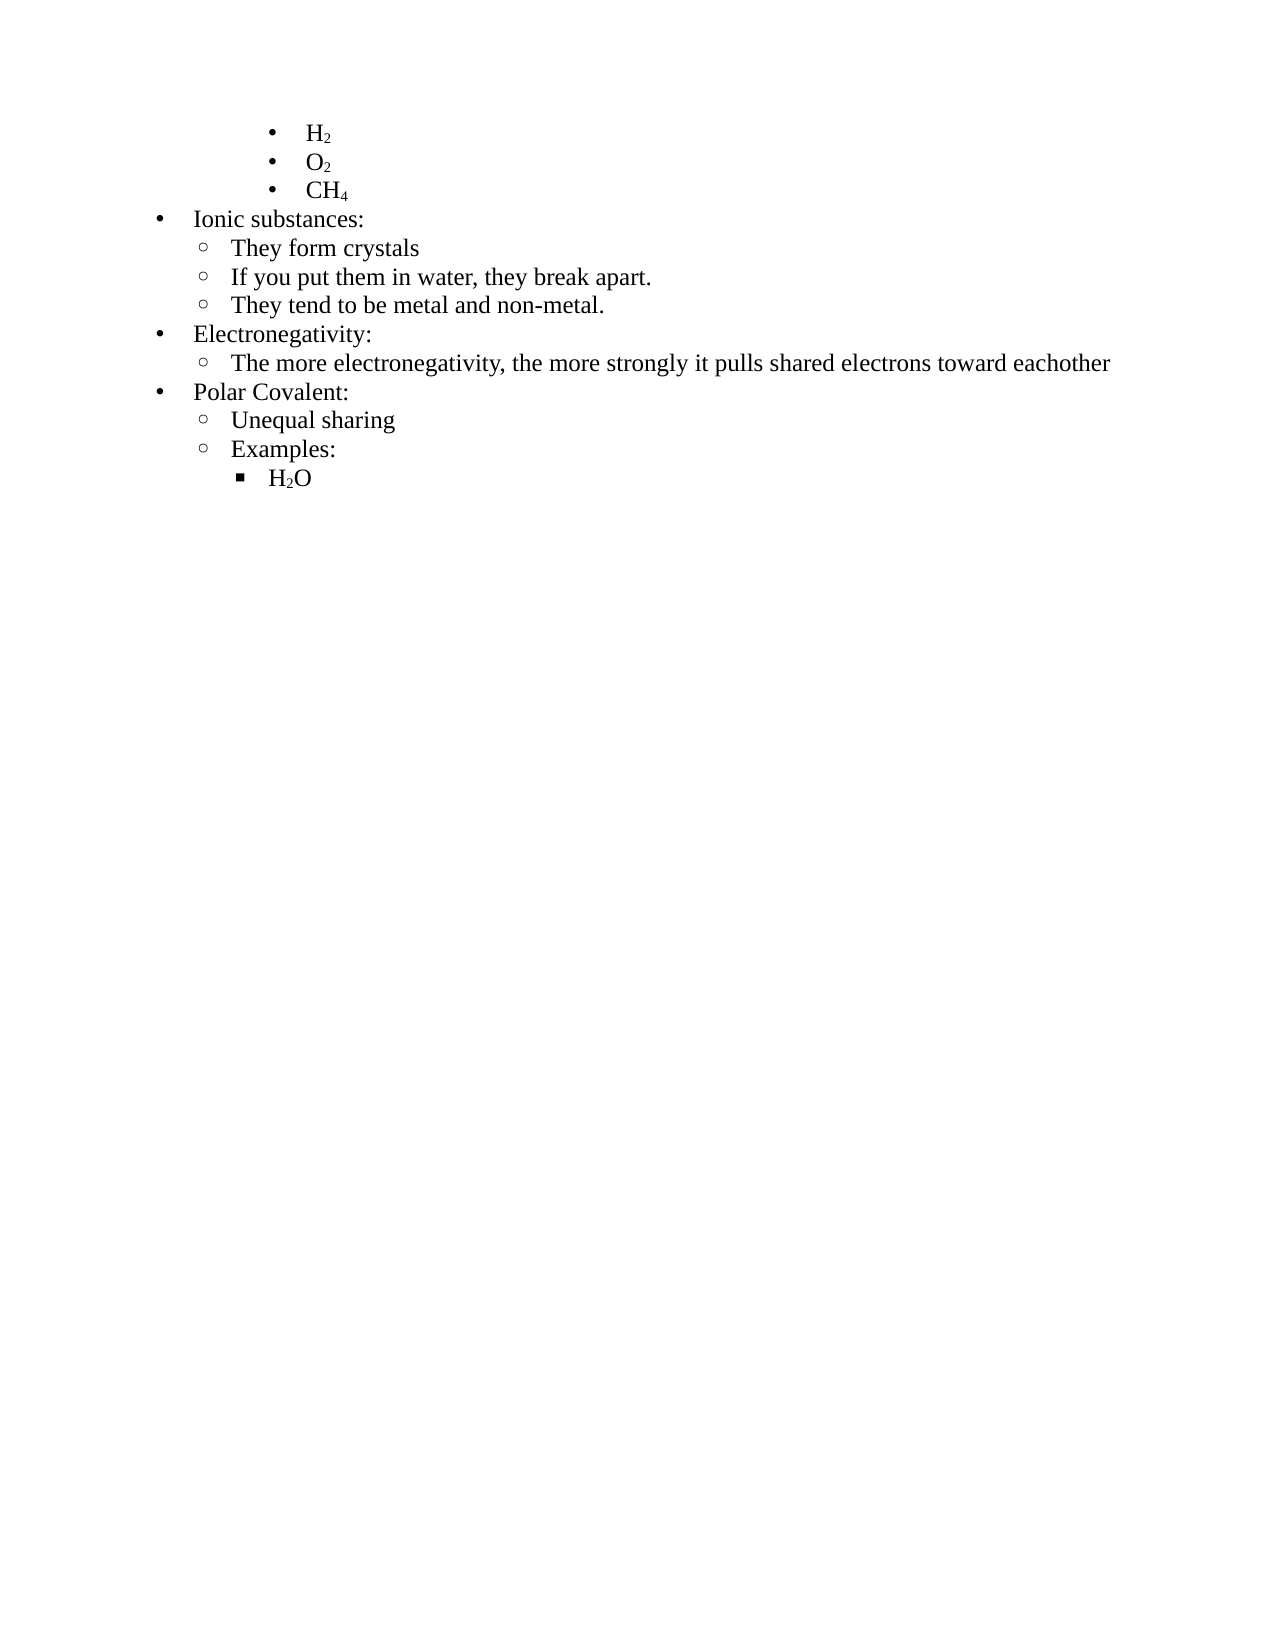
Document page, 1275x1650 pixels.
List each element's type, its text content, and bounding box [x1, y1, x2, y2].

list They form crystals [193, 233, 1157, 262]
list H2O [231, 463, 1157, 492]
list CH4 [268, 176, 1157, 204]
list O2 [268, 147, 1157, 176]
list Unequal sharing [193, 406, 1157, 434]
list Electronegativity: [156, 319, 1157, 348]
list Polar Covalent: [156, 377, 1157, 406]
list The more electronegativity, the more strongly it pulls shared electrons toward eachother [193, 348, 1157, 377]
list Examples: [193, 434, 1157, 463]
list Ionic substances: [156, 204, 1157, 233]
list They tend to be metal and non-metal. [193, 291, 1157, 319]
list If you put them in water, they break apart. [193, 262, 1157, 291]
list H2 [268, 118, 1157, 147]
